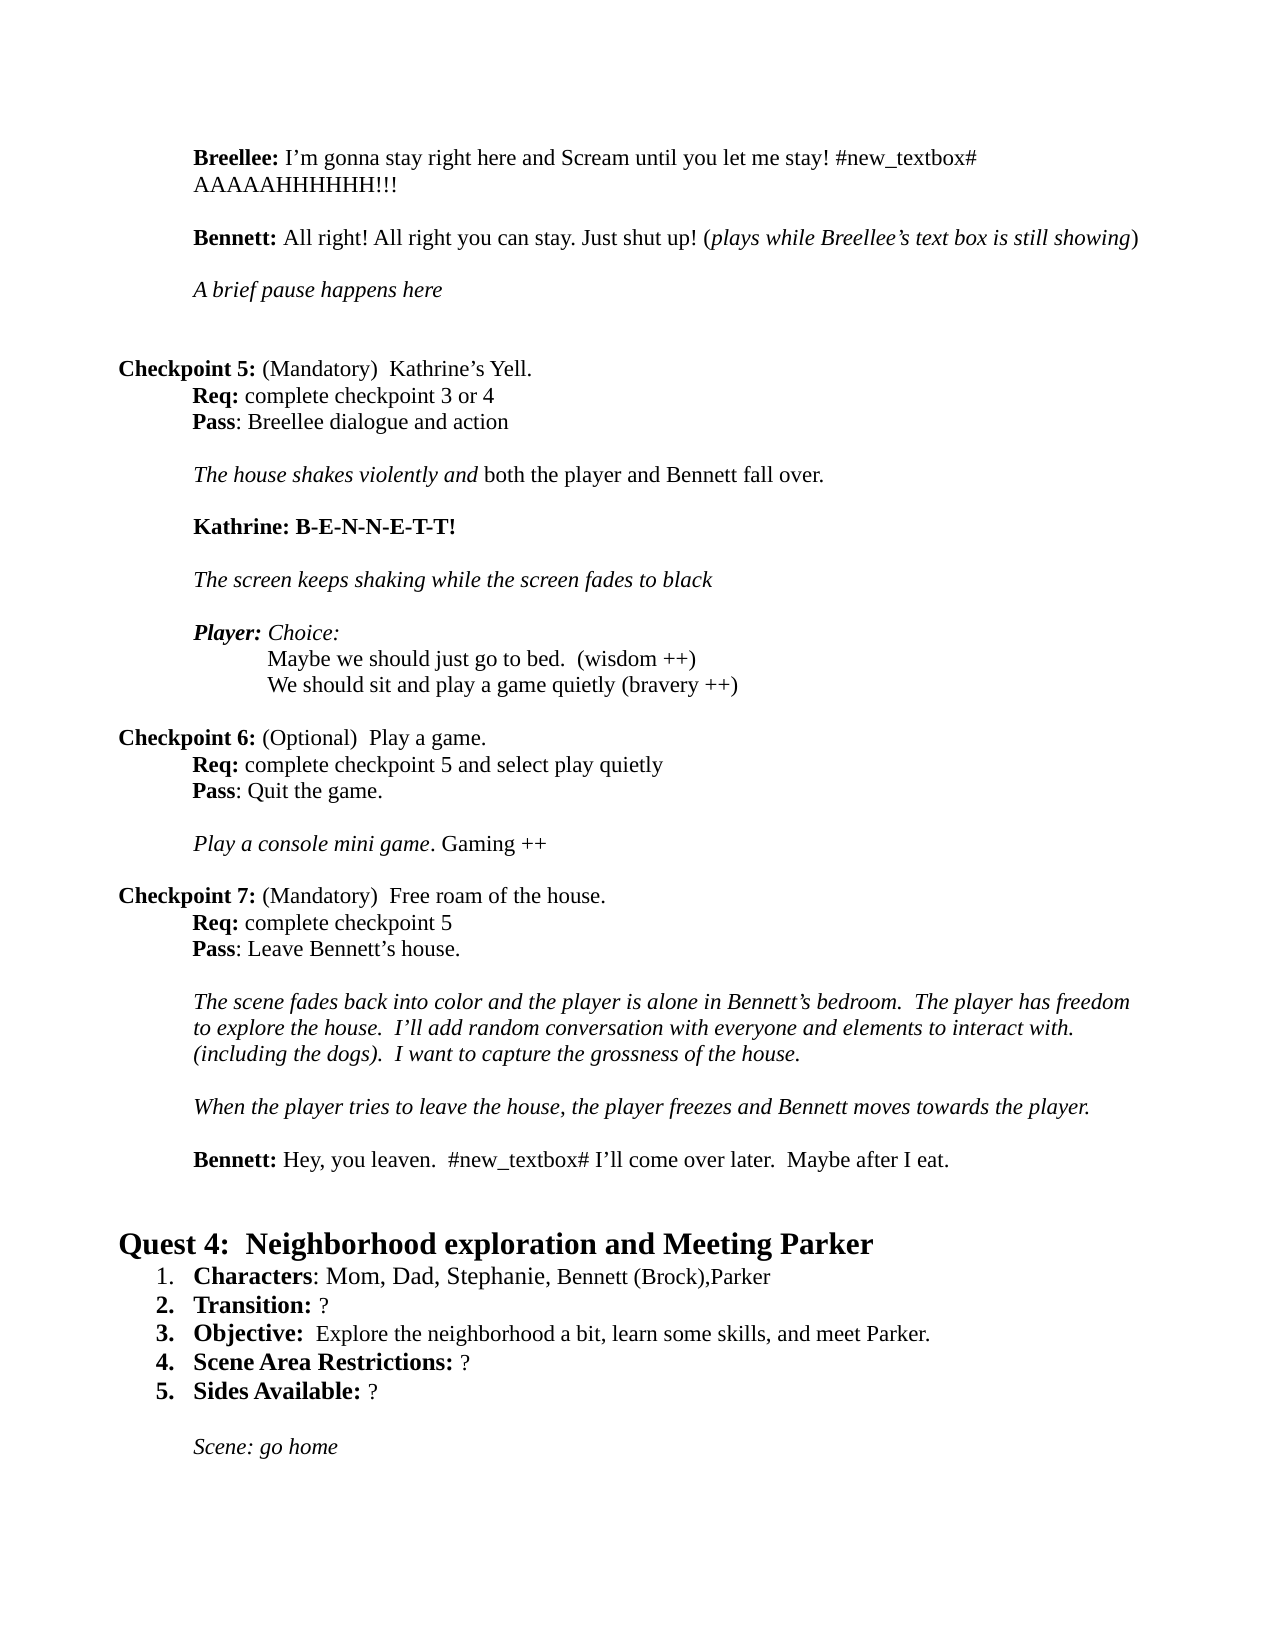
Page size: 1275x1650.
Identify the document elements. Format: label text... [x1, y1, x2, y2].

text Bennett: All right! All right you can stay. Just shut up! (plays while Breellee’s text box is still showing) [193, 223, 1157, 250]
text Quest 4: Neighborhood exploration and Meeting Parker [118, 1225, 1157, 1261]
text Kathrine: B-E-N-N-E-T-T! [193, 513, 1157, 540]
text Scene: go home [193, 1433, 1157, 1460]
text Breellee: I’m gonna stay right here and Scream until you let me stay! #new_textbox# AAAAAHHHHHH!!! [193, 144, 1157, 197]
text Maybe we should just go to bed. (wisdom ++) [193, 645, 1157, 672]
text Pass: Breellee dialogue and action [118, 408, 1157, 434]
list Sides Available: ? [156, 1376, 1157, 1405]
text The screen keeps shaking while the screen fades to black [193, 566, 1157, 592]
text The scene fades back into color and the player is alone in Bennett’s bedroom. The player has freedom to explore the house. I’ll add random conversation with everyone and elements to interact with. (including the dogs). I want to capture the grossness of the house. [193, 988, 1157, 1067]
list Scene Area Restrictions: ? [156, 1347, 1157, 1376]
text Req: complete checkpoint 5 [118, 909, 1157, 935]
list Characters: Mom, Dad, Stephanie, Bennett (Brock),Parker [156, 1261, 1157, 1290]
text Req: complete checkpoint 3 or 4 [118, 382, 1157, 408]
text Pass: Quit the game. [118, 777, 1157, 803]
text A brief pause happens here [193, 276, 1157, 303]
text Pass: Leave Bennett’s house. [118, 935, 1157, 961]
text We should sit and play a game quietly (bravery ++) [193, 672, 1157, 698]
text Req: complete checkpoint 5 and select play quietly [118, 751, 1157, 777]
text When the player tries to leave the house, the player freezes and Bennett moves towards the player. [193, 1093, 1157, 1119]
text Bennett: Hey, you leaven. #new_textbox# I’ll come over later. Maybe after I eat. [193, 1146, 1157, 1172]
text Checkpoint 7: (Mandatory) Free roam of the house. [118, 882, 1157, 909]
text Checkpoint 5: (Mandatory) Kathrine’s Yell. [118, 355, 1157, 382]
text The house shakes violently and both the player and Bennett fall over. [193, 461, 1157, 487]
list Transition: ? [156, 1290, 1157, 1318]
text Checkpoint 6: (Optional) Play a game. [118, 724, 1157, 751]
text Play a console mini game. Gaming ++ [193, 830, 1157, 856]
text Player: Choice: [193, 619, 1157, 645]
list Objective: Explore the neighborhood a bit, learn some skills, and meet Parker. [156, 1318, 1157, 1347]
